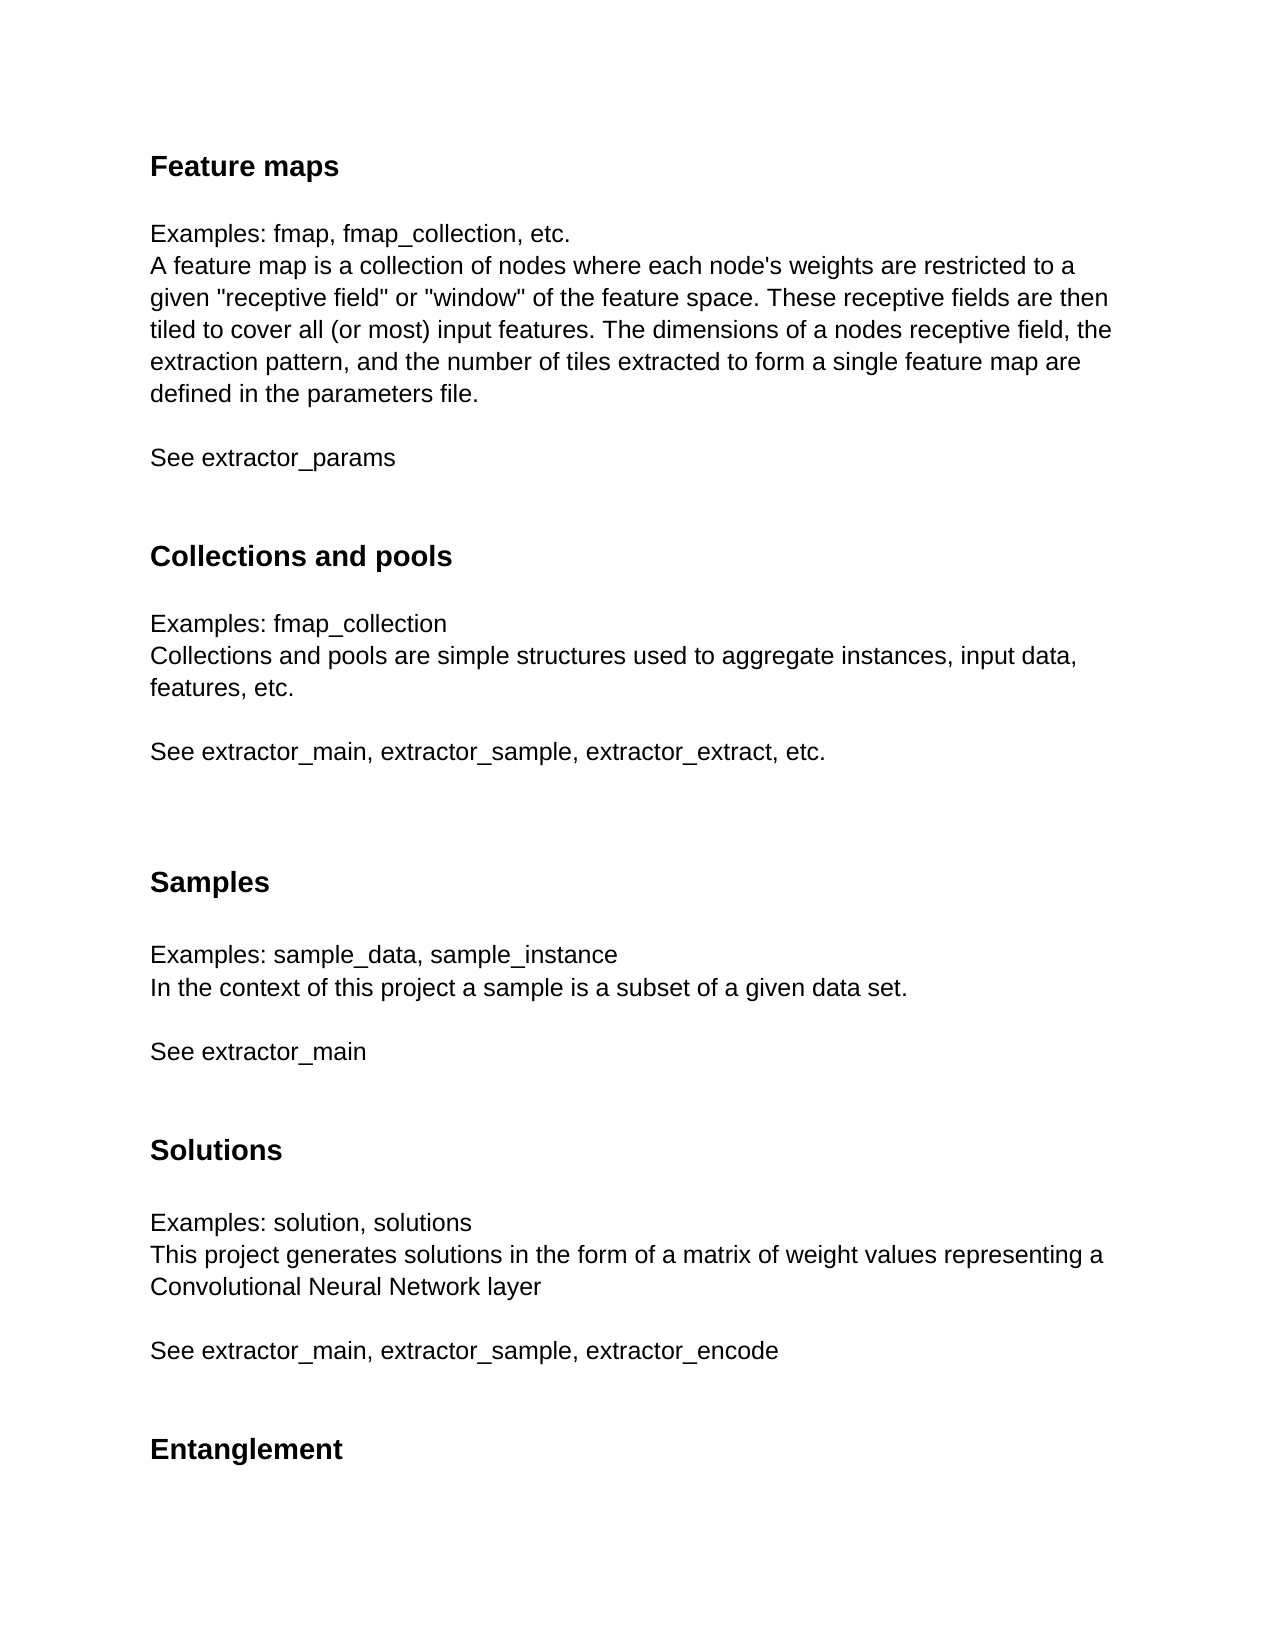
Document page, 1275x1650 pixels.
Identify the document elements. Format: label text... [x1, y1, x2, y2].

text See extractor_main [150, 1037, 1125, 1065]
text Examples: solution, solutions [150, 1208, 1125, 1236]
text Examples: fmap, fmap_collection, etc. [150, 219, 1125, 247]
text See extractor_params [150, 444, 1125, 472]
text Solutions [150, 1134, 1125, 1166]
text In the context of this project a sample is a subset of a given data set. [150, 973, 1125, 1001]
text Examples: sample_data, sample_instance [150, 941, 1125, 969]
text Examples: fmap_collection [150, 610, 1125, 638]
text Collections and pools are simple structures used to aggregate instances, input data, features, etc. [150, 642, 1125, 702]
text Feature maps [150, 150, 1125, 183]
text Samples [150, 866, 1125, 899]
text Entanglement [150, 1433, 1125, 1466]
text See extractor_main, extractor_sample, extractor_encode [150, 1337, 1125, 1365]
text See extractor_main, extractor_sample, extractor_extract, etc. [150, 738, 1125, 766]
text A feature map is a collection of nodes where each node's weights are restricted to a given "receptive field" or "window" of the feature space. These receptive fields are then tiled to cover all (or most) input features. The dimensions of a nodes receptive field, the extraction pattern, and the number of tiles extracted to form a single feature map are defined in the parameters file. [150, 252, 1125, 408]
text This project generates solutions in the form of a matrix of weight values representing a Convolutional Neural Network layer [150, 1241, 1125, 1301]
text Collections and pools [150, 540, 1125, 573]
